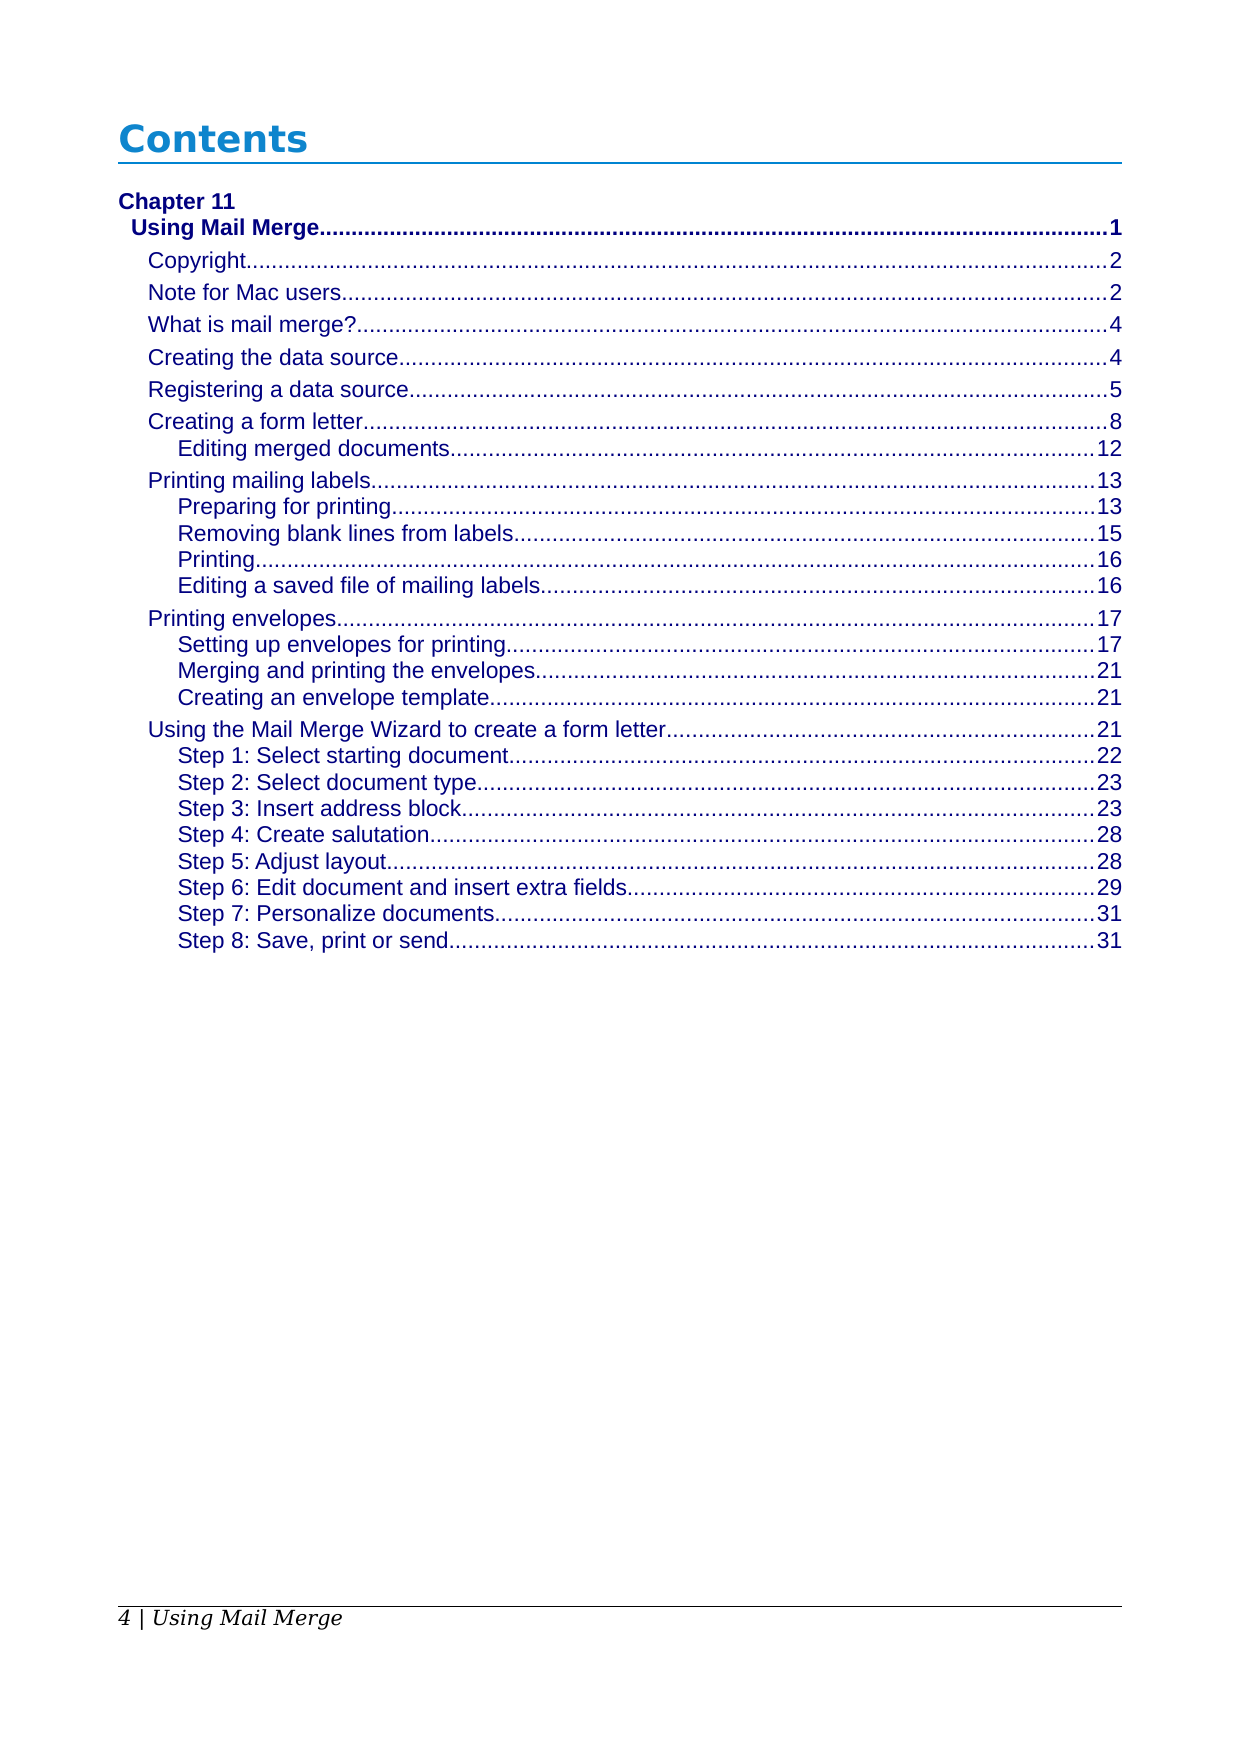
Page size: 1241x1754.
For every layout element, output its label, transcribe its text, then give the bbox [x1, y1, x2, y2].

text Step 2: Select document type 23 [177, 768, 1122, 795]
text Step 1: Select starting document 22 [177, 742, 1122, 768]
text What is mail merge? 4 [148, 311, 1122, 338]
text Step 6: Edit document and insert extra fields 29 [177, 874, 1122, 900]
text Step 8: Save, print or send 31 [177, 927, 1122, 953]
text Printing mailing labels 13 [148, 467, 1122, 493]
text Step 3: Insert address block 23 [177, 795, 1122, 821]
text Registering a data source 5 [148, 376, 1122, 402]
text Creating a form letter 8 [148, 408, 1122, 434]
text Merging and printing the envelopes 21 [177, 657, 1122, 683]
text Using the Mail Merge Wizard to create a form letter 21 [148, 716, 1122, 742]
text Step 5: Adjust layout 28 [177, 848, 1122, 874]
text Preparing for printing 13 [177, 493, 1122, 519]
text Copyright 2 [148, 247, 1122, 273]
text Step 7: Personalize documents 31 [177, 900, 1122, 927]
text Creating the data source 4 [148, 343, 1122, 370]
text Note for Mac users 2 [148, 279, 1122, 305]
text Contents [118, 118, 1122, 162]
text Creating an envelope template 21 [177, 683, 1122, 710]
text Step 4: Create salutation 28 [177, 821, 1122, 848]
text Printing envelopes 17 [148, 604, 1122, 631]
text Editing a saved file of mailing labels 16 [177, 572, 1122, 598]
text Printing 16 [177, 546, 1122, 572]
text Editing merged documents 12 [177, 434, 1122, 461]
text Chapter 11 Using Mail Merge 1 [118, 188, 1122, 241]
text Removing blank lines from labels 15 [177, 519, 1122, 546]
text Setting up envelopes for printing 17 [177, 631, 1122, 657]
